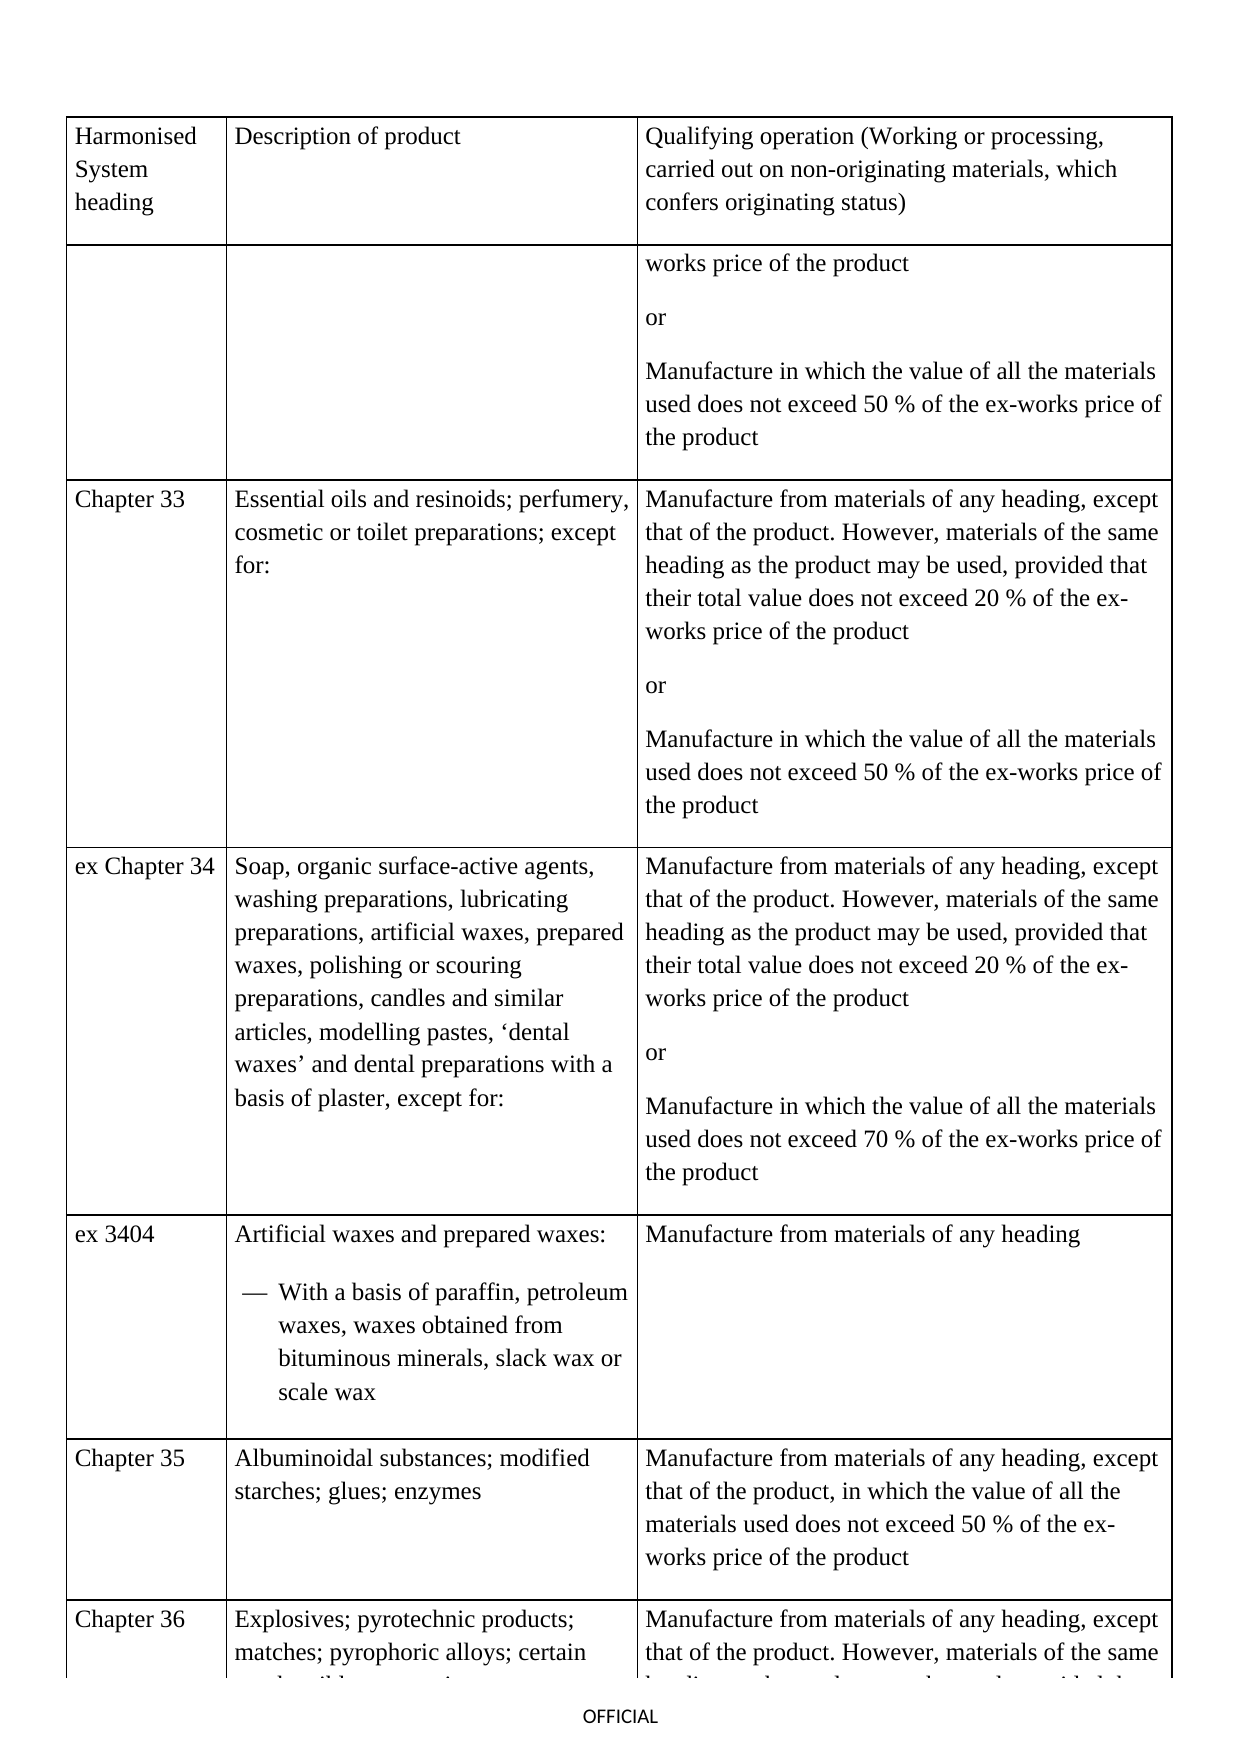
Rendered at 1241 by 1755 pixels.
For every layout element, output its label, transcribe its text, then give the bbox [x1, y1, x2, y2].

table_header — [235, 1275, 270, 1433]
table_cell Albuminoidal substances; modified starches; glues; enzymes [227, 1440, 637, 1599]
table_cell Manufacture from materials of any heading, except that of the product. However, materials of the same heading as the product may be used, provided that their total value does not exceed 20 % of the ex-works price of the product or Manufacture in which the value of all the materials used does not exceed 50 % of the ex-works price of the product [638, 481, 1171, 847]
table_cell Chapter 33 [67, 481, 226, 847]
table_cell ex 3404 [67, 1216, 226, 1438]
table_cell works price of the product or Manufacture in which the value of all the materials used does not exceed 50 % of the ex-works price of the product [638, 246, 1171, 479]
table_cell Chapter 35 [67, 1440, 226, 1599]
table_header Harmonised System heading [67, 118, 226, 244]
table_cell Manufacture from materials of any heading [638, 1216, 1171, 1438]
table_cell [227, 246, 637, 479]
table_cell Soap, organic surface-active agents, washing preparations, lubricating preparations, artificial waxes, prepared waxes, polishing or scouring preparations, candles and similar articles, modelling pastes, ‘dental waxes’ and dental preparations with a basis of plaster, except for: [227, 848, 637, 1214]
table_cell Explosives; pyrotechnic products; matches; pyrophoric alloys; certain combustible preparations [227, 1601, 637, 1678]
table_cell Chapter 36 [67, 1601, 226, 1678]
table_cell Manufacture from materials of any heading, except that of the product, in which the value of all the materials used does not exceed 50 % of the ex-works price of the product [638, 1440, 1171, 1599]
table_cell Artificial waxes and prepared waxes: [227, 1216, 637, 1438]
table_cell Manufacture from materials of any heading, except that of the product. However, materials of the same heading as the product may be used, provided that their total value does not exceed 20 % of the ex-works price of the product or Manufacture in which the value of all the materials used does not exceed 50 % of the ex-works price of the product [638, 1601, 1171, 1678]
table_header Description of product [227, 118, 637, 244]
table_cell Manufacture from materials of any heading, except that of the product. However, materials of the same heading as the product may be used, provided that their total value does not exceed 20 % of the ex-works price of the product or Manufacture in which the value of all the materials used does not exceed 70 % of the ex-works price of the product [638, 848, 1171, 1214]
table_header Qualifying operation (Working or processing, carried out on non-originating materials, which confers originating status) [638, 118, 1171, 244]
table_cell ex Chapter 34 [67, 848, 226, 1214]
table_cell Essential oils and resinoids; perfumery, cosmetic or toilet preparations; except for: [227, 481, 637, 847]
table_cell [67, 246, 226, 479]
table_header With a basis of paraffin, petroleum waxes, waxes obtained from bituminous minerals, slack wax or scale wax [271, 1275, 633, 1433]
